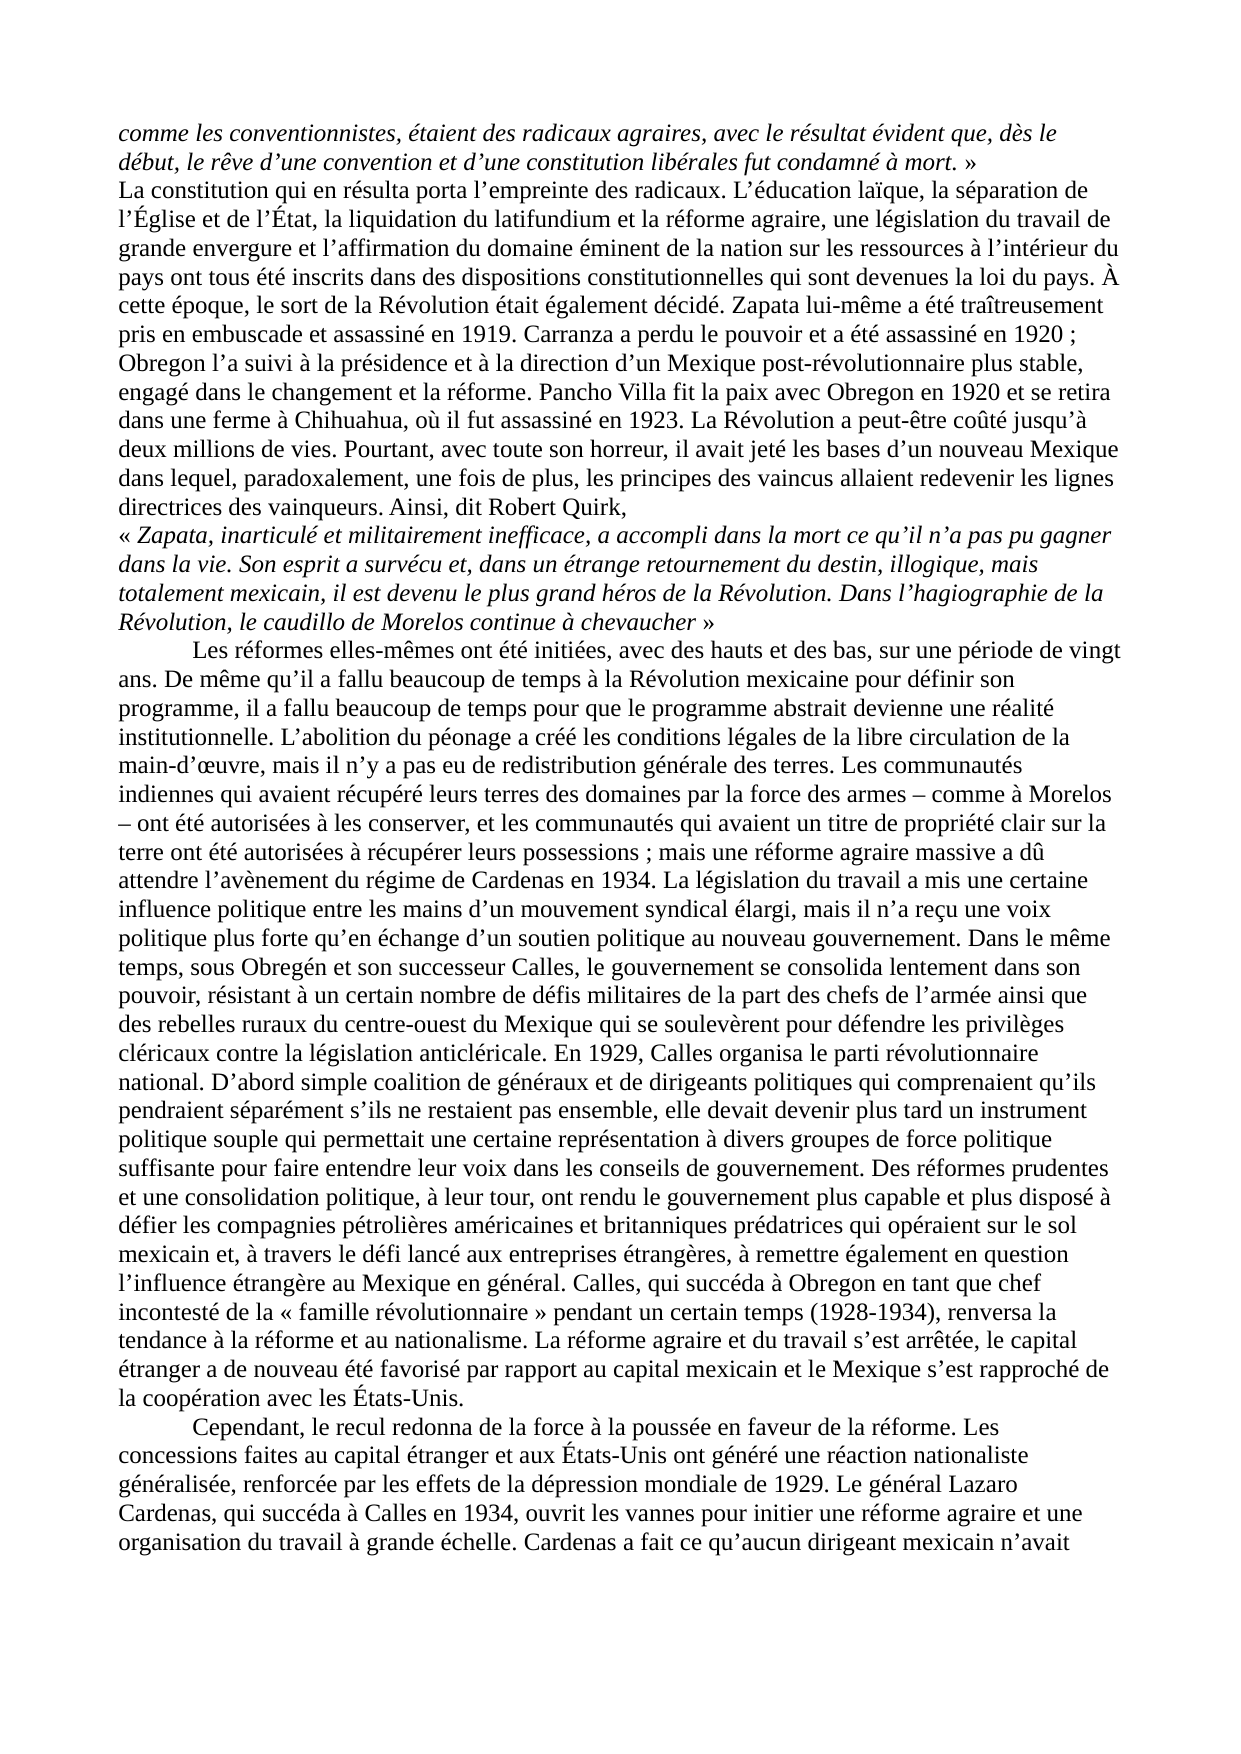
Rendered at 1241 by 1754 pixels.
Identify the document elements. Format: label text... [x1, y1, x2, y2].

text La constitution qui en résulta porta l’empreinte des radicaux. L’éducation laïque, la séparation de l’Église et de l’État, la liquidation du latifundium et la réforme agraire, une législation du travail de grande envergure et l’affirmation du domaine éminent de la nation sur les ressources à l’intérieur du pays ont tous été inscrits dans des dispositions constitutionnelles qui sont devenues la loi du pays. À cette époque, le sort de la Révolution était également décidé. Zapata lui-même a été traîtreusement pris en embuscade et assassiné en 1919. Carranza a perdu le pouvoir et a été assassiné en 1920 ; Obregon l’a suivi à la présidence et à la direction d’un Mexique post-révolutionnaire plus stable, engagé dans le changement et la réforme. Pancho Villa fit la paix avec Obregon en 1920 et se retira dans une ferme à Chihuahua, où il fut assassiné en 1923. La Révolution a peut-être coûté jusqu’à deux millions de vies. Pourtant, avec toute son horreur, il avait jeté les bases d’un nouveau Mexique dans lequel, paradoxalement, une fois de plus, les principes des vaincus allaient redevenir les lignes directrices des vainqueurs. Ainsi, dit Robert Quirk, [118, 176, 1122, 521]
text comme les conventionnistes, étaient des radicaux agraires, avec le résultat évident que, dès le début, le rêve d’une convention et d’une constitution libérales fut condamné à mort. » [118, 118, 1122, 176]
text « Zapata, inarticulé et militairement inefficace, a accompli dans la mort ce qu’il n’a pas pu gagner dans la vie. Son esprit a survécu et, dans un étrange retournement du destin, illogique, mais totalement mexicain, il est devenu le plus grand héros de la Révolution. Dans l’hagiographie de la Révolution, le caudillo de Morelos continue à chevaucher » [118, 521, 1122, 636]
text Cependant, le recul redonna de la force à la poussée en faveur de la réforme. Les concessions faites au capital étranger et aux États-Unis ont généré une réaction nationaliste généralisée, renforcée par les effets de la dépression mondiale de 1929. Le général Lazaro Cardenas, qui succéda à Calles en 1934, ouvrit les vannes pour initier une réforme agraire et une organisation du travail à grande échelle. Cardenas a fait ce qu’aucun dirigeant mexicain n’avait [118, 1412, 1122, 1556]
text Les réformes elles-mêmes ont été initiées, avec des hauts et des bas, sur une période de vingt ans. De même qu’il a fallu beaucoup de temps à la Révolution mexicaine pour définir son programme, il a fallu beaucoup de temps pour que le programme abstrait devienne une réalité institutionnelle. L’abolition du péonage a créé les conditions légales de la libre circulation de la main-d’œuvre, mais il n’y a pas eu de redistribution générale des terres. Les communautés indiennes qui avaient récupéré leurs terres des domaines par la force des armes – comme à Morelos – ont été autorisées à les conserver, et les communautés qui avaient un titre de propriété clair sur la terre ont été autorisées à récupérer leurs possessions ; mais une réforme agraire massive a dû attendre l’avènement du régime de Cardenas en 1934. La législation du travail a mis une certaine influence politique entre les mains d’un mouvement syndical élargi, mais il n’a reçu une voix politique plus forte qu’en échange d’un soutien politique au nouveau gouvernement. Dans le même temps, sous Obregén et son successeur Calles, le gouvernement se consolida lentement dans son pouvoir, résistant à un certain nombre de défis militaires de la part des chefs de l’armée ainsi que des rebelles ruraux du centre-ouest du Mexique qui se soulevèrent pour défendre les privilèges cléricaux contre la législation anticléricale. En 1929, Calles organisa le parti révolutionnaire national. D’abord simple coalition de généraux et de dirigeants politiques qui comprenaient qu’ils pendraient séparément s’ils ne restaient pas ensemble, elle devait devenir plus tard un instrument politique souple qui permettait une certaine représentation à divers groupes de force politique suffisante pour faire entendre leur voix dans les conseils de gouvernement. Des réformes prudentes et une consolidation politique, à leur tour, ont rendu le gouvernement plus capable et plus disposé à défier les compagnies pétrolières américaines et britanniques prédatrices qui opéraient sur le sol mexicain et, à travers le défi lancé aux entreprises étrangères, à remettre également en question l’influence étrangère au Mexique en général. Calles, qui succéda à Obregon en tant que chef incontesté de la « famille révolutionnaire » pendant un certain temps (1928-1934), renversa la tendance à la réforme et au nationalisme. La réforme agraire et du travail s’est arrêtée, le capital étranger a de nouveau été favorisé par rapport au capital mexicain et le Mexique s’est rapproché de la coopération avec les États-Unis. [118, 636, 1122, 1412]
